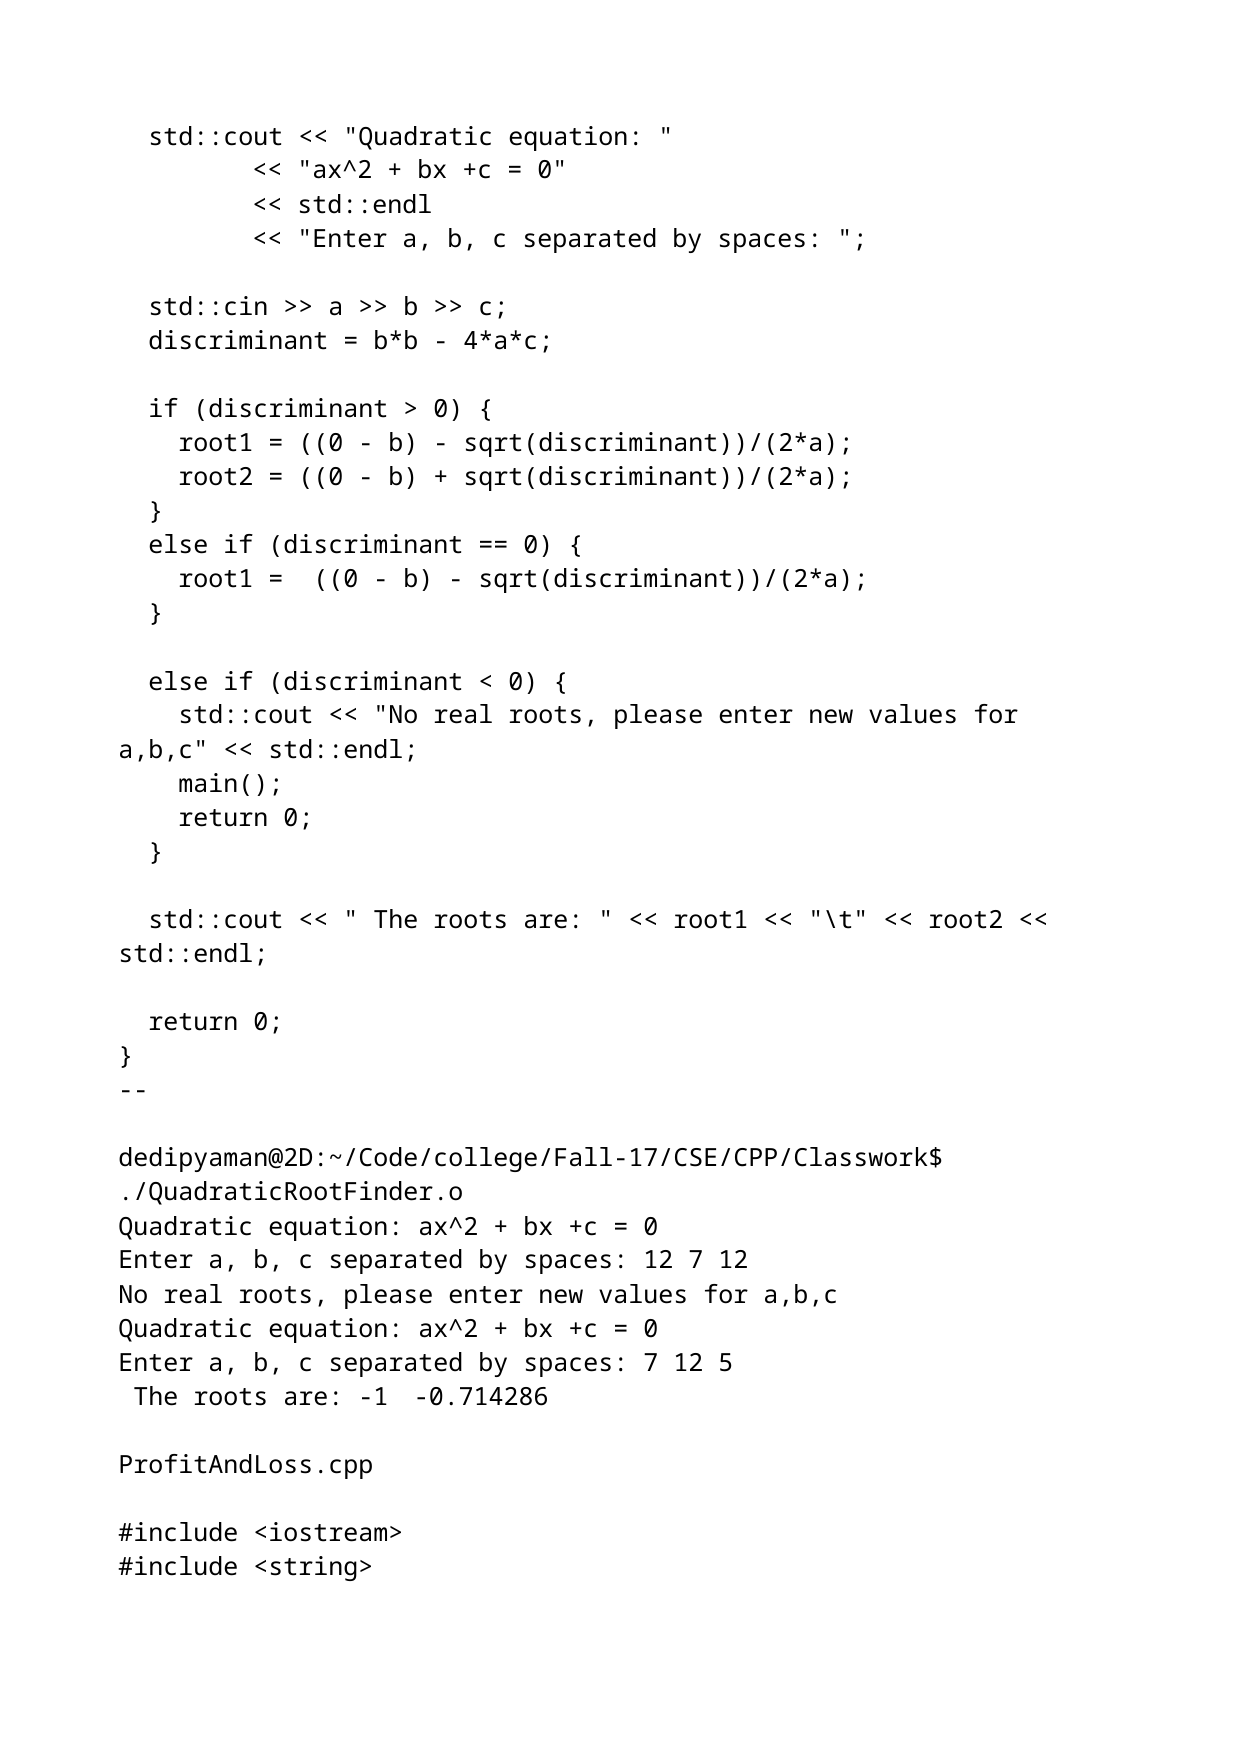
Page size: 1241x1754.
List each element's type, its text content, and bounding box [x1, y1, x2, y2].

text std::cout << " The roots are: " << root1 << "\t" << root2 << std::endl; [118, 902, 1122, 970]
text #include <string> [118, 1549, 1122, 1583]
text return 0; [118, 799, 1122, 833]
text -- [118, 1072, 1122, 1106]
text << std::endl [118, 186, 1122, 220]
text Quadratic equation: ax^2 + bx +c = 0 [118, 1310, 1122, 1344]
text main(); [118, 765, 1122, 799]
text << "ax^2 + bx +c = 0" [118, 152, 1122, 186]
text } [118, 833, 1122, 867]
text Enter a, b, c separated by spaces: 7 12 5 [118, 1344, 1122, 1378]
text return 0; [118, 1004, 1122, 1038]
text discriminant = b*b - 4*a*c; [118, 322, 1122, 357]
text dedipyaman@2D:~/Code/college/Fall-17/CSE/CPP/Classwork$ ./QuadraticRootFinder.o [118, 1140, 1122, 1208]
text The roots are: -1 -0.714286 [118, 1378, 1122, 1412]
text } [118, 493, 1122, 527]
text } [118, 595, 1122, 629]
text std::cin >> a >> b >> c; [118, 288, 1122, 322]
text Quadratic equation: ax^2 + bx +c = 0 [118, 1208, 1122, 1242]
text root1 = ((0 - b) - sqrt(discriminant))/(2*a); [118, 425, 1122, 459]
text if (discriminant > 0) { [118, 391, 1122, 425]
text std::cout << "No real roots, please enter new values for a,b,c" << std::endl; [118, 697, 1122, 765]
text #include <iostream> [118, 1515, 1122, 1549]
text } [118, 1038, 1122, 1072]
text << "Enter a, b, c separated by spaces: "; [118, 220, 1122, 254]
text std::cout << "Quadratic equation: " [118, 118, 1122, 152]
text root2 = ((0 - b) + sqrt(discriminant))/(2*a); [118, 459, 1122, 493]
text else if (discriminant == 0) { [118, 527, 1122, 561]
text Enter a, b, c separated by spaces: 12 7 12 [118, 1242, 1122, 1276]
text No real roots, please enter new values for a,b,c [118, 1276, 1122, 1310]
text ProfitAndLoss.cpp [118, 1447, 1122, 1481]
text else if (discriminant < 0) { [118, 663, 1122, 697]
text root1 = ((0 - b) - sqrt(discriminant))/(2*a); [118, 561, 1122, 595]
